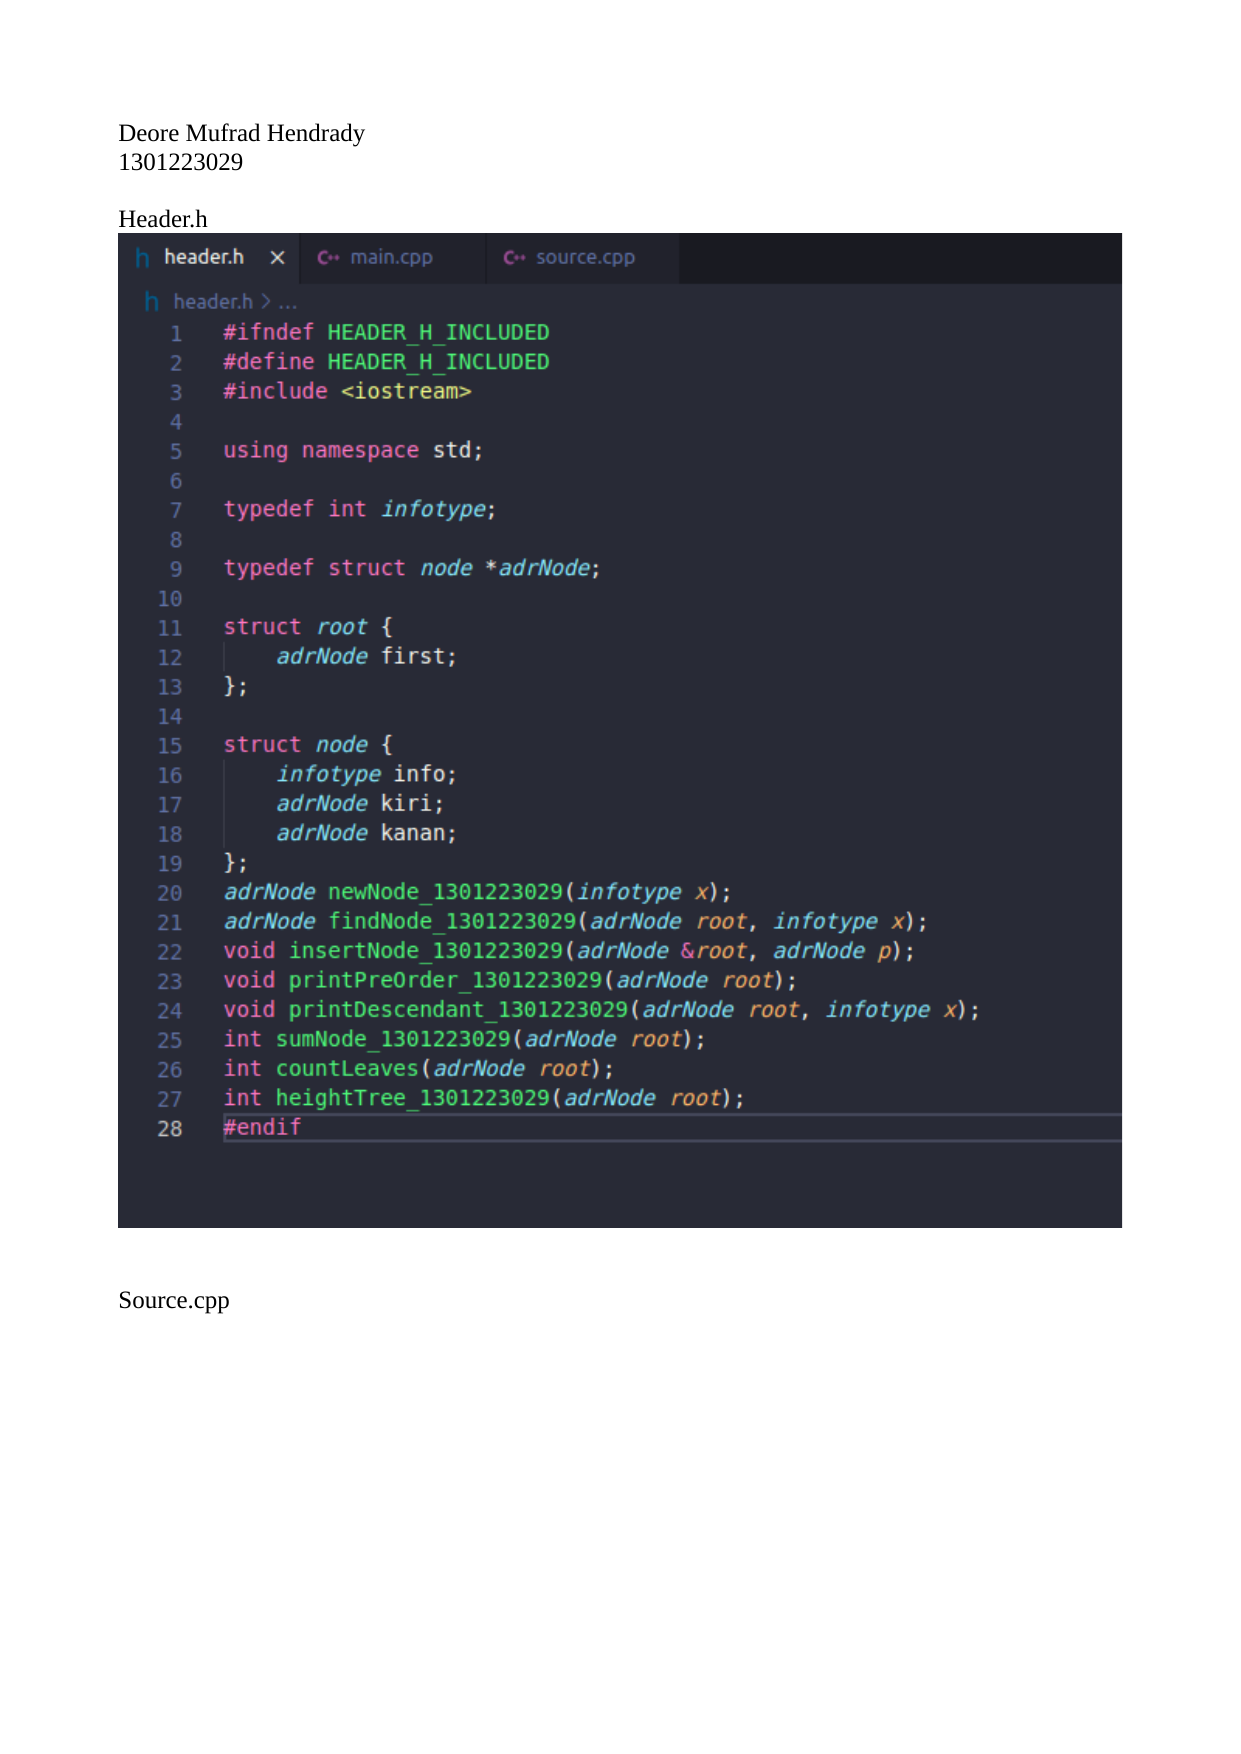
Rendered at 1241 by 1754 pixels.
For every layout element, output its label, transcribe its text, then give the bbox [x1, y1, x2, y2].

text Source.cpp [118, 1285, 1122, 1314]
text Deore Mufrad Hendrady [118, 118, 1122, 147]
picture [118, 233, 1123, 1228]
text 1301223029 [118, 147, 1122, 176]
text Header.h [118, 204, 1122, 233]
